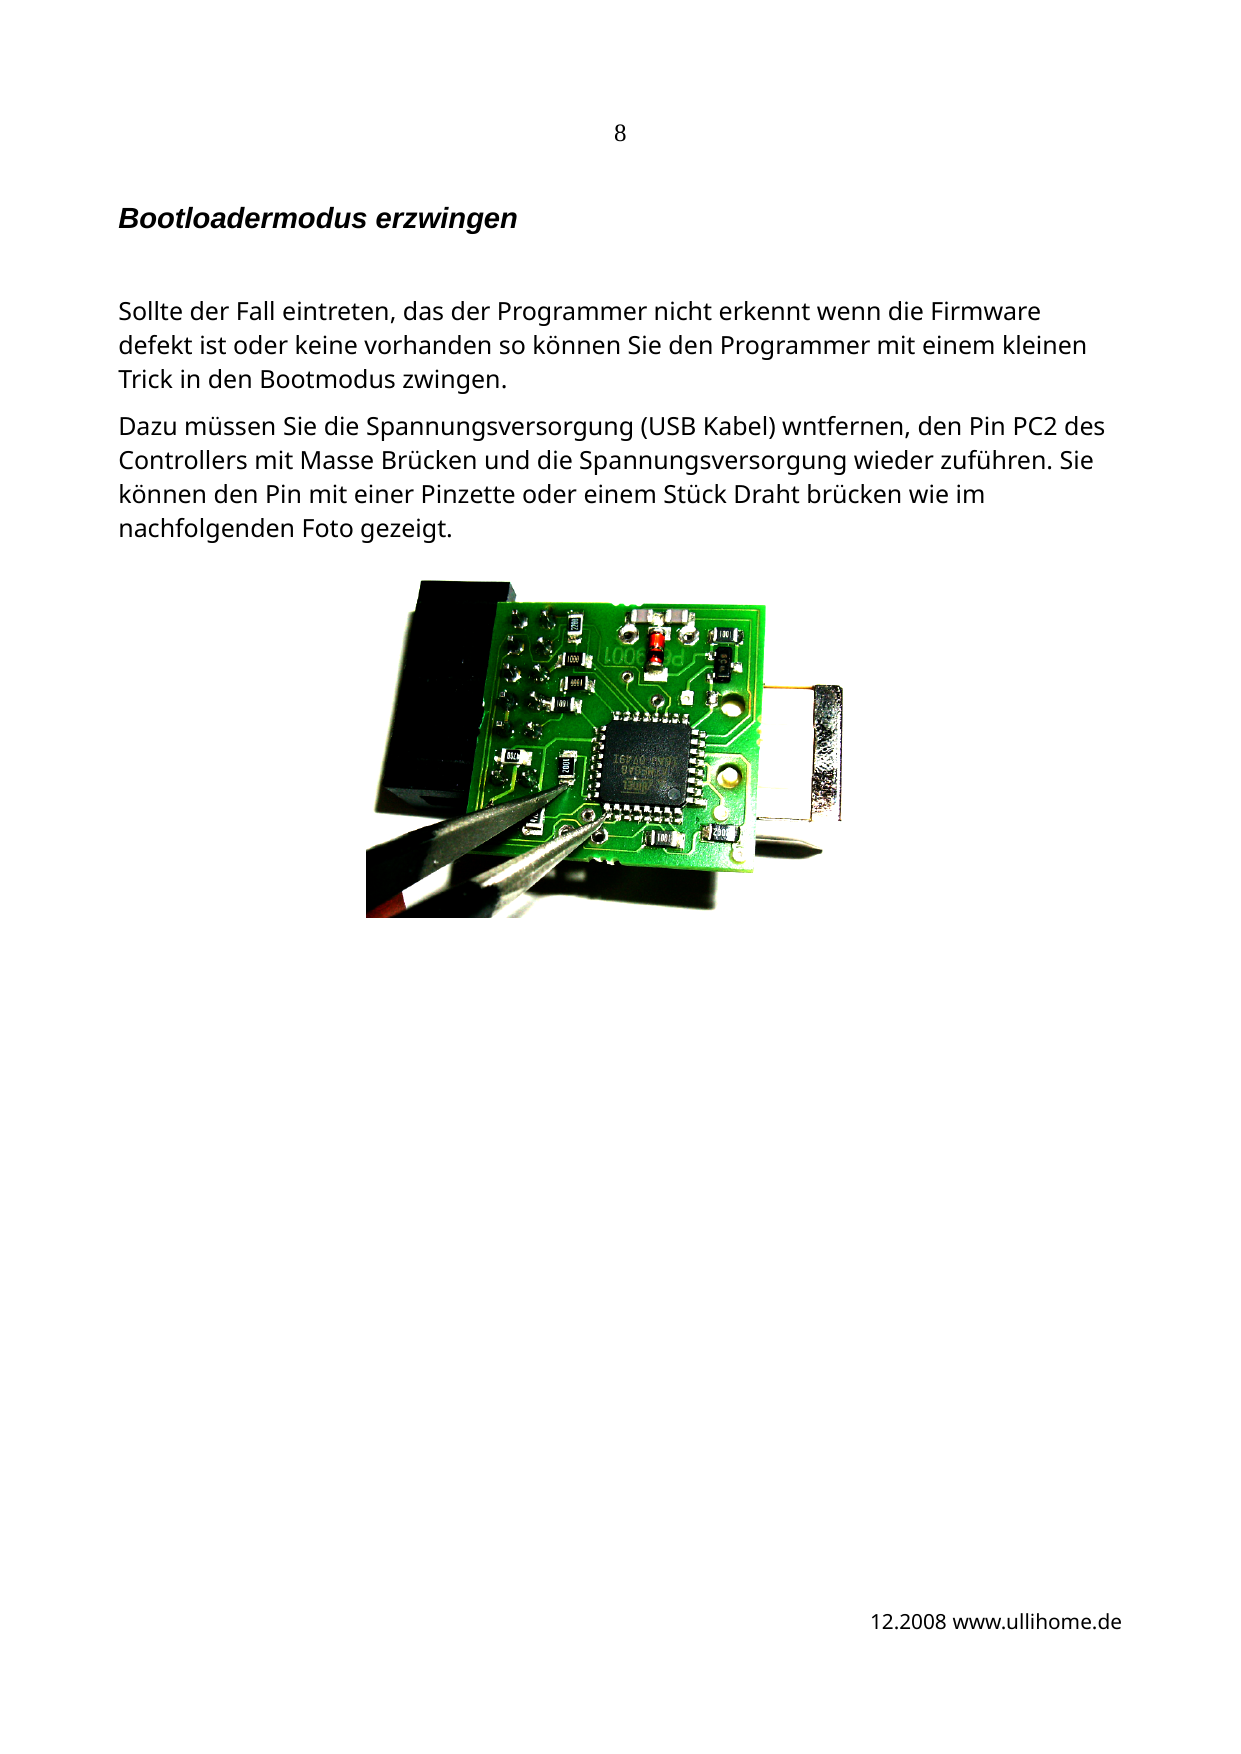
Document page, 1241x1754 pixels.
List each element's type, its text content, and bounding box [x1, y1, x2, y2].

text Dazu müssen Sie die Spannungsversorgung (USB Kabel) wntfernen, den Pin PC2 des Controllers mit Masse Brücken und die Spannungsversorgung wieder zuführen. Sie können den Pin mit einer Pinzette oder einem Stück Draht brücken wie im nachfolgenden Foto gezeigt. [118, 409, 1122, 545]
subtitle Bootloadermodus erzwingen [118, 201, 1122, 235]
text Sollte der Fall eintreten, das der Programmer nicht erkennt wenn die Firmware defekt ist oder keine vorhanden so können Sie den Programmer mit einem kleinen Trick in den Bootmodus zwingen. [118, 294, 1122, 396]
